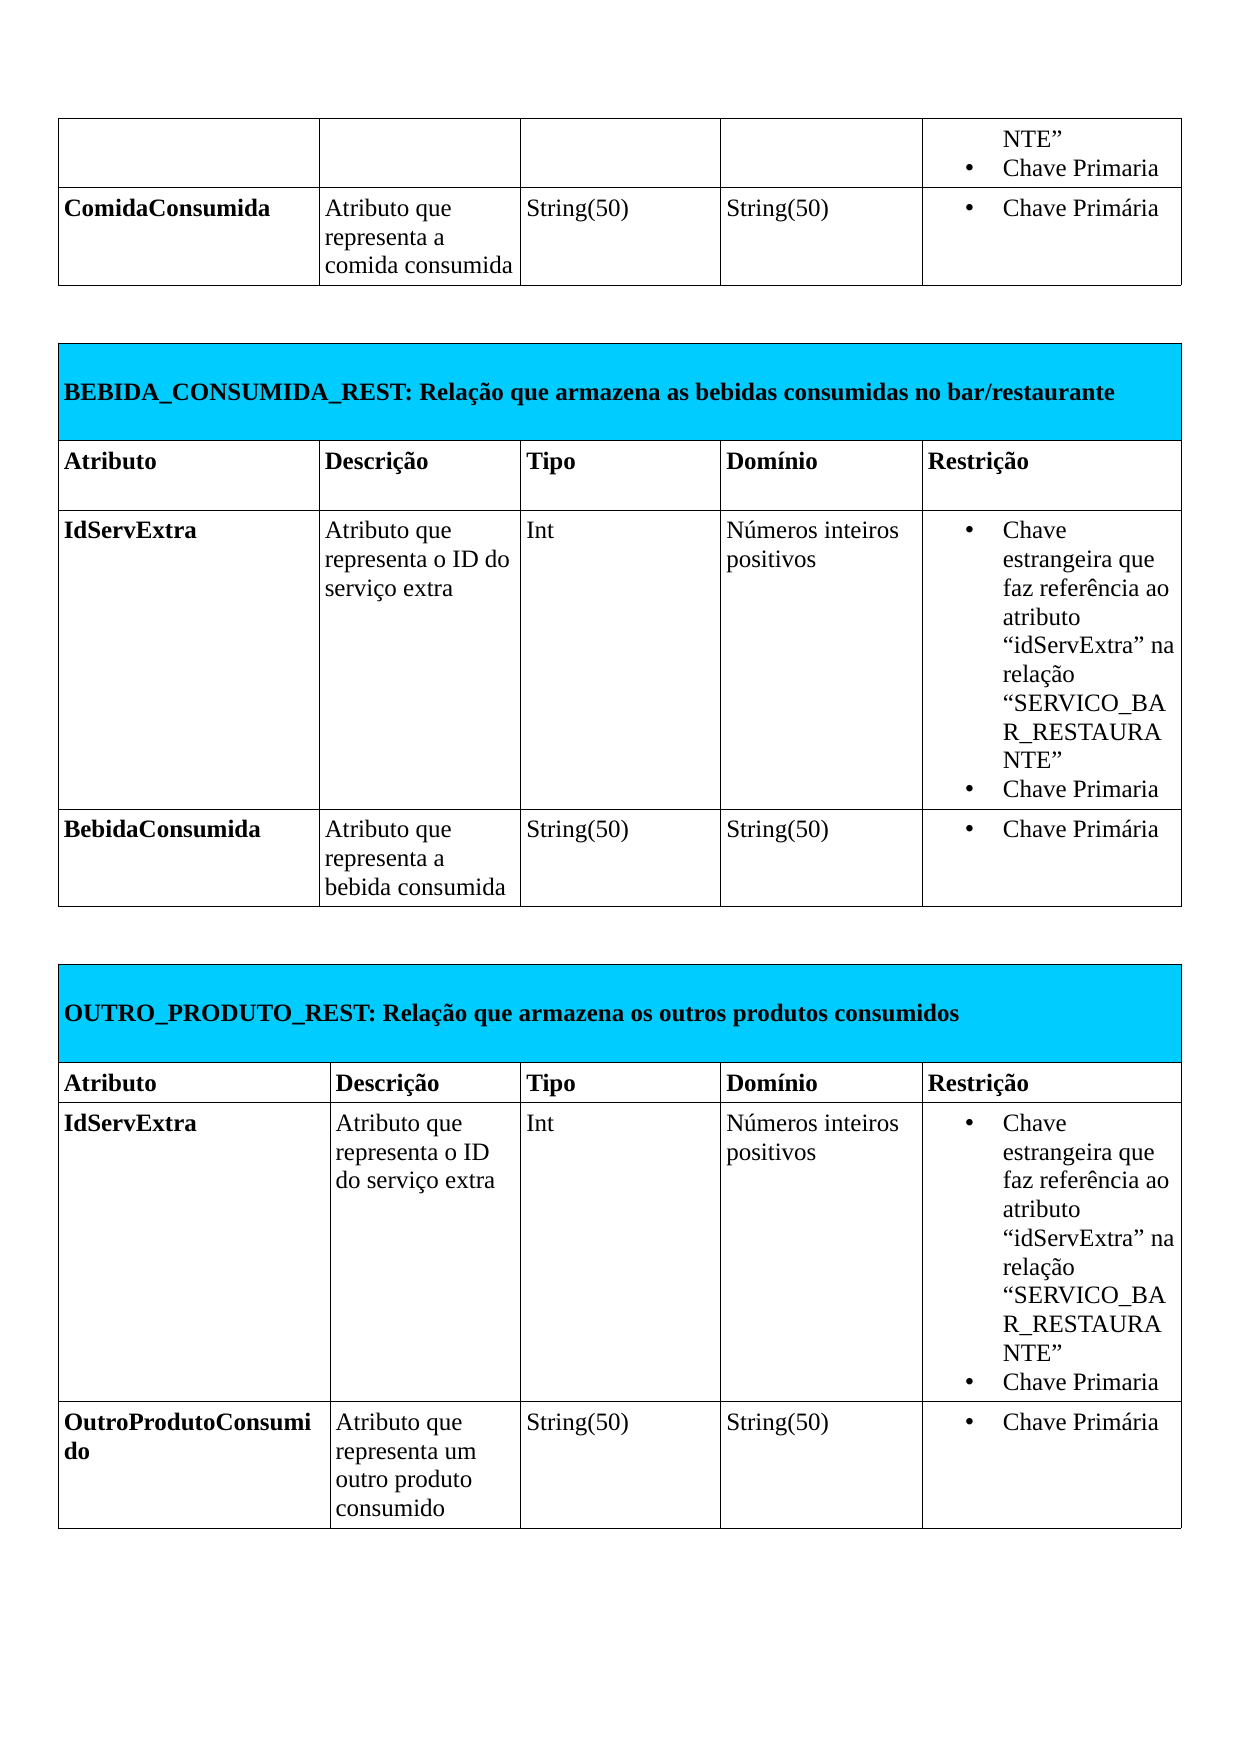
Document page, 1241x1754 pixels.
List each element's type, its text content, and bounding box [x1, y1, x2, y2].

table_cell Domínio [721, 441, 922, 509]
table_header BEBIDA_CONSUMIDA_REST: Relação que armazena as bebidas consumidas no bar/restaurante [59, 344, 1181, 440]
table_cell Restrição [923, 1063, 1181, 1102]
table_cell String(50) [521, 810, 720, 906]
table_cell String(50) [521, 188, 720, 285]
table_cell Atributo que representa o ID do serviço extra [331, 1103, 520, 1401]
table_cell String(50) [721, 1402, 922, 1528]
table_cell Tipo [521, 441, 720, 509]
table_cell [521, 119, 720, 187]
table_cell Chave estrangeira que faz referência ao atributo “idServExtra” na relação “SERVICO_BAR_RESTAURANTE” Chave Primaria [923, 1103, 1181, 1401]
table_cell Int [521, 511, 720, 808]
table_header OUTRO_PRODUTO_REST: Relação que armazena os outros produtos consumidos [59, 965, 1181, 1062]
table_cell Descrição [320, 441, 520, 509]
table_cell Atributo que representa um outro produto consumido [331, 1402, 520, 1528]
table_cell Números inteiros positivos [721, 511, 922, 808]
table_cell Chave Primária [923, 188, 1181, 285]
table_cell [59, 119, 319, 187]
table_cell OutroProdutoConsumido [59, 1402, 330, 1528]
table_cell Descrição [331, 1063, 520, 1102]
table_cell Chave Primária [923, 810, 1181, 906]
table_cell Chave Primária [923, 1402, 1181, 1528]
table_cell Int [521, 1103, 720, 1401]
table_cell Domínio [721, 1063, 922, 1102]
table_cell Atributo [59, 1063, 330, 1102]
table_cell Atributo que representa a bebida consumida [320, 810, 520, 906]
table_cell Tipo [521, 1063, 720, 1102]
table_cell Restrição [923, 441, 1181, 509]
table_cell Chave estrangeira que faz referência ao atributo “idServExtra” na relação “SERVICO_BAR_RESTAURANTE” Chave Primaria [923, 119, 1181, 187]
table_cell ComidaConsumida [59, 188, 319, 285]
table_cell IdServExtra [59, 511, 319, 808]
table_cell Chave estrangeira que faz referência ao atributo “idServExtra” na relação “SERVICO_BAR_RESTAURANTE” Chave Primaria [923, 511, 1181, 808]
table_cell String(50) [721, 188, 922, 285]
table_cell IdServExtra [59, 1103, 330, 1401]
table_cell [721, 119, 922, 187]
table_cell Números inteiros positivos [721, 1103, 922, 1401]
table_cell String(50) [721, 810, 922, 906]
table_cell Atributo que representa o ID do serviço extra [320, 511, 520, 808]
table_cell BebidaConsumida [59, 810, 319, 906]
table_cell Atributo [59, 441, 319, 509]
table_cell String(50) [521, 1402, 720, 1528]
table_cell Atributo que representa a comida consumida [320, 188, 520, 285]
table_cell [320, 119, 520, 187]
